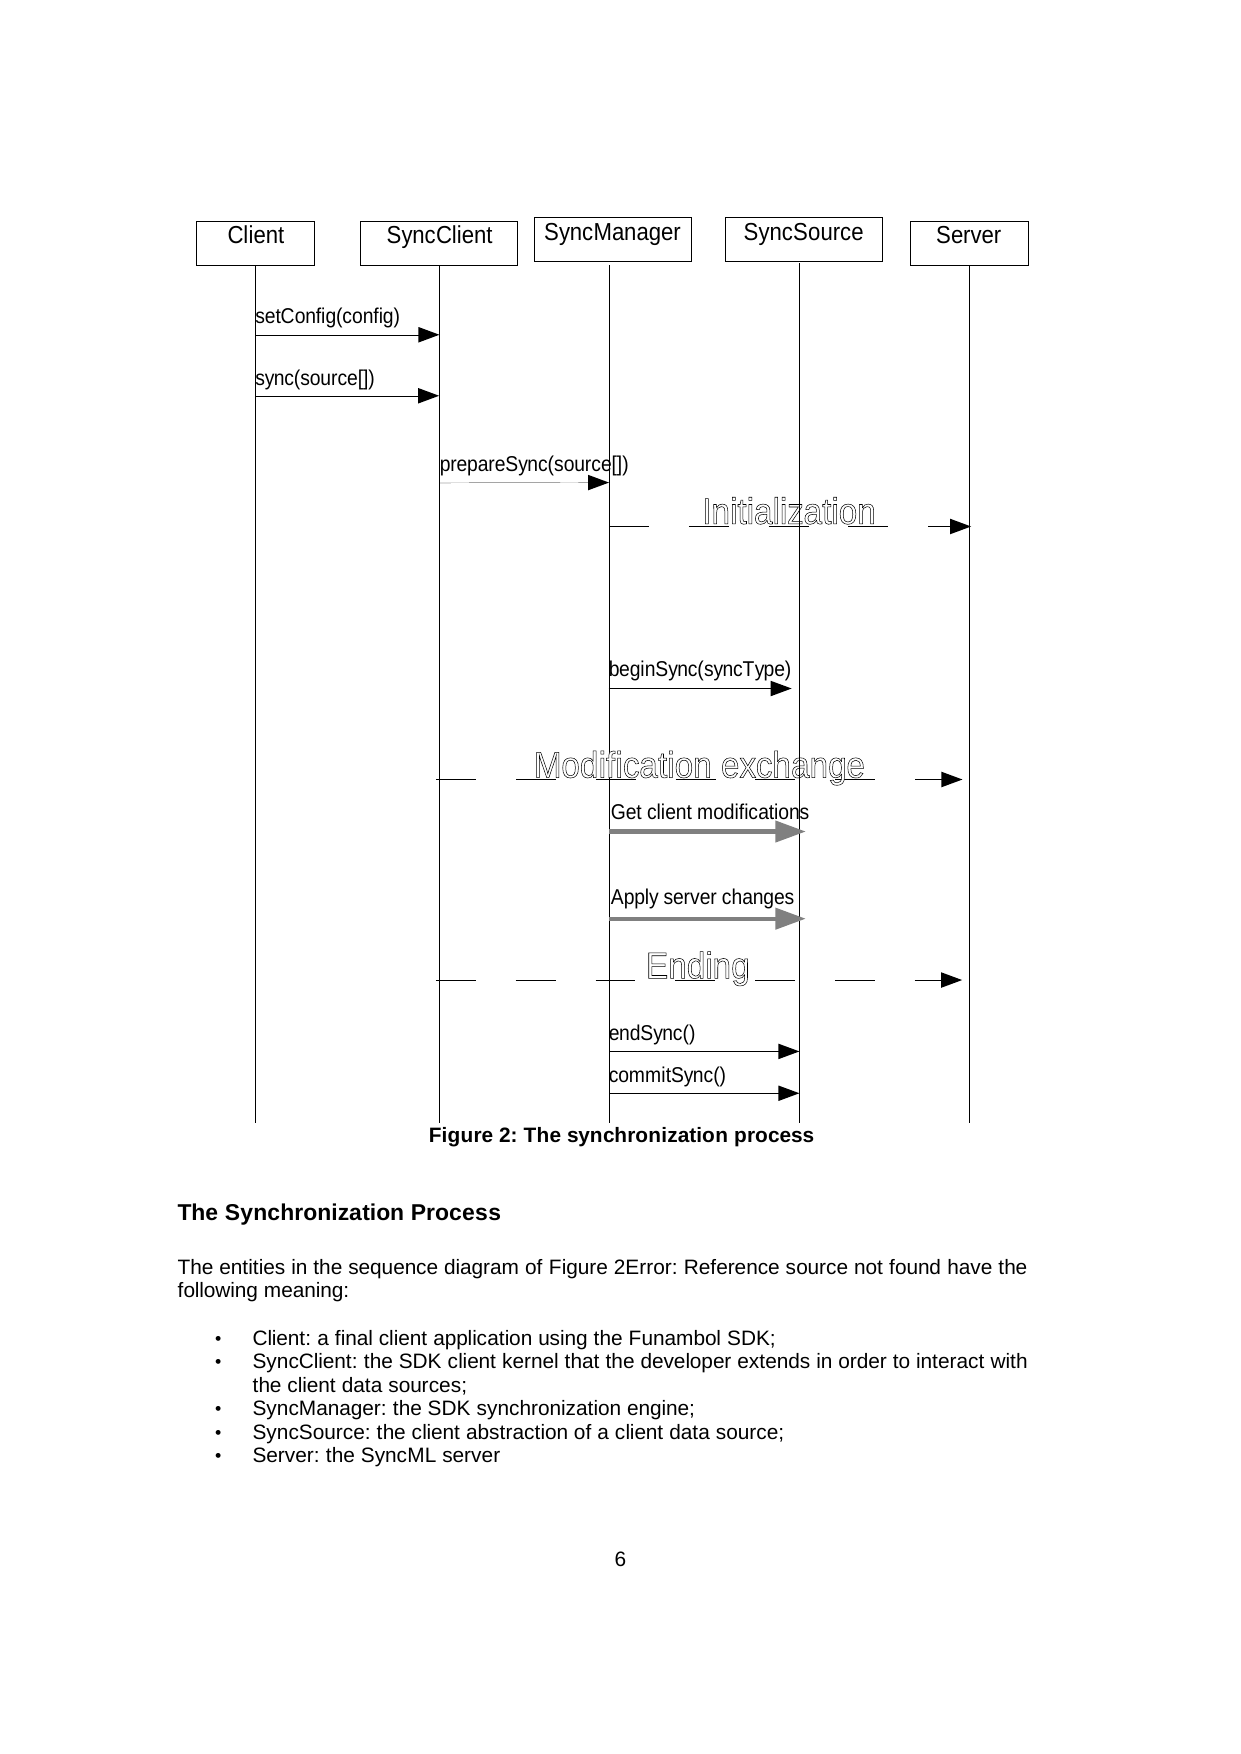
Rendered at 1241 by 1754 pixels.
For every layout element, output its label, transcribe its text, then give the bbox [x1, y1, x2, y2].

text The entities in the sequence diagram of Figure 2 have the following meaning: [177, 1255, 1063, 1302]
list Server: the SyncML server [215, 1444, 1063, 1467]
list SyncSource: the client abstraction of a client data source; [215, 1420, 1063, 1444]
list Client: a final client application using the Funambol SDK; [215, 1326, 1063, 1349]
text Figure 2: The synchronization process [178, 202, 1064, 1147]
list SyncClient: the SDK client kernel that the developer extends in order to interact with the client data sources; [215, 1349, 1063, 1397]
list SyncManager: the SDK synchronization engine; [215, 1397, 1063, 1420]
subtitle The Synchronization Process [177, 177, 1064, 1226]
